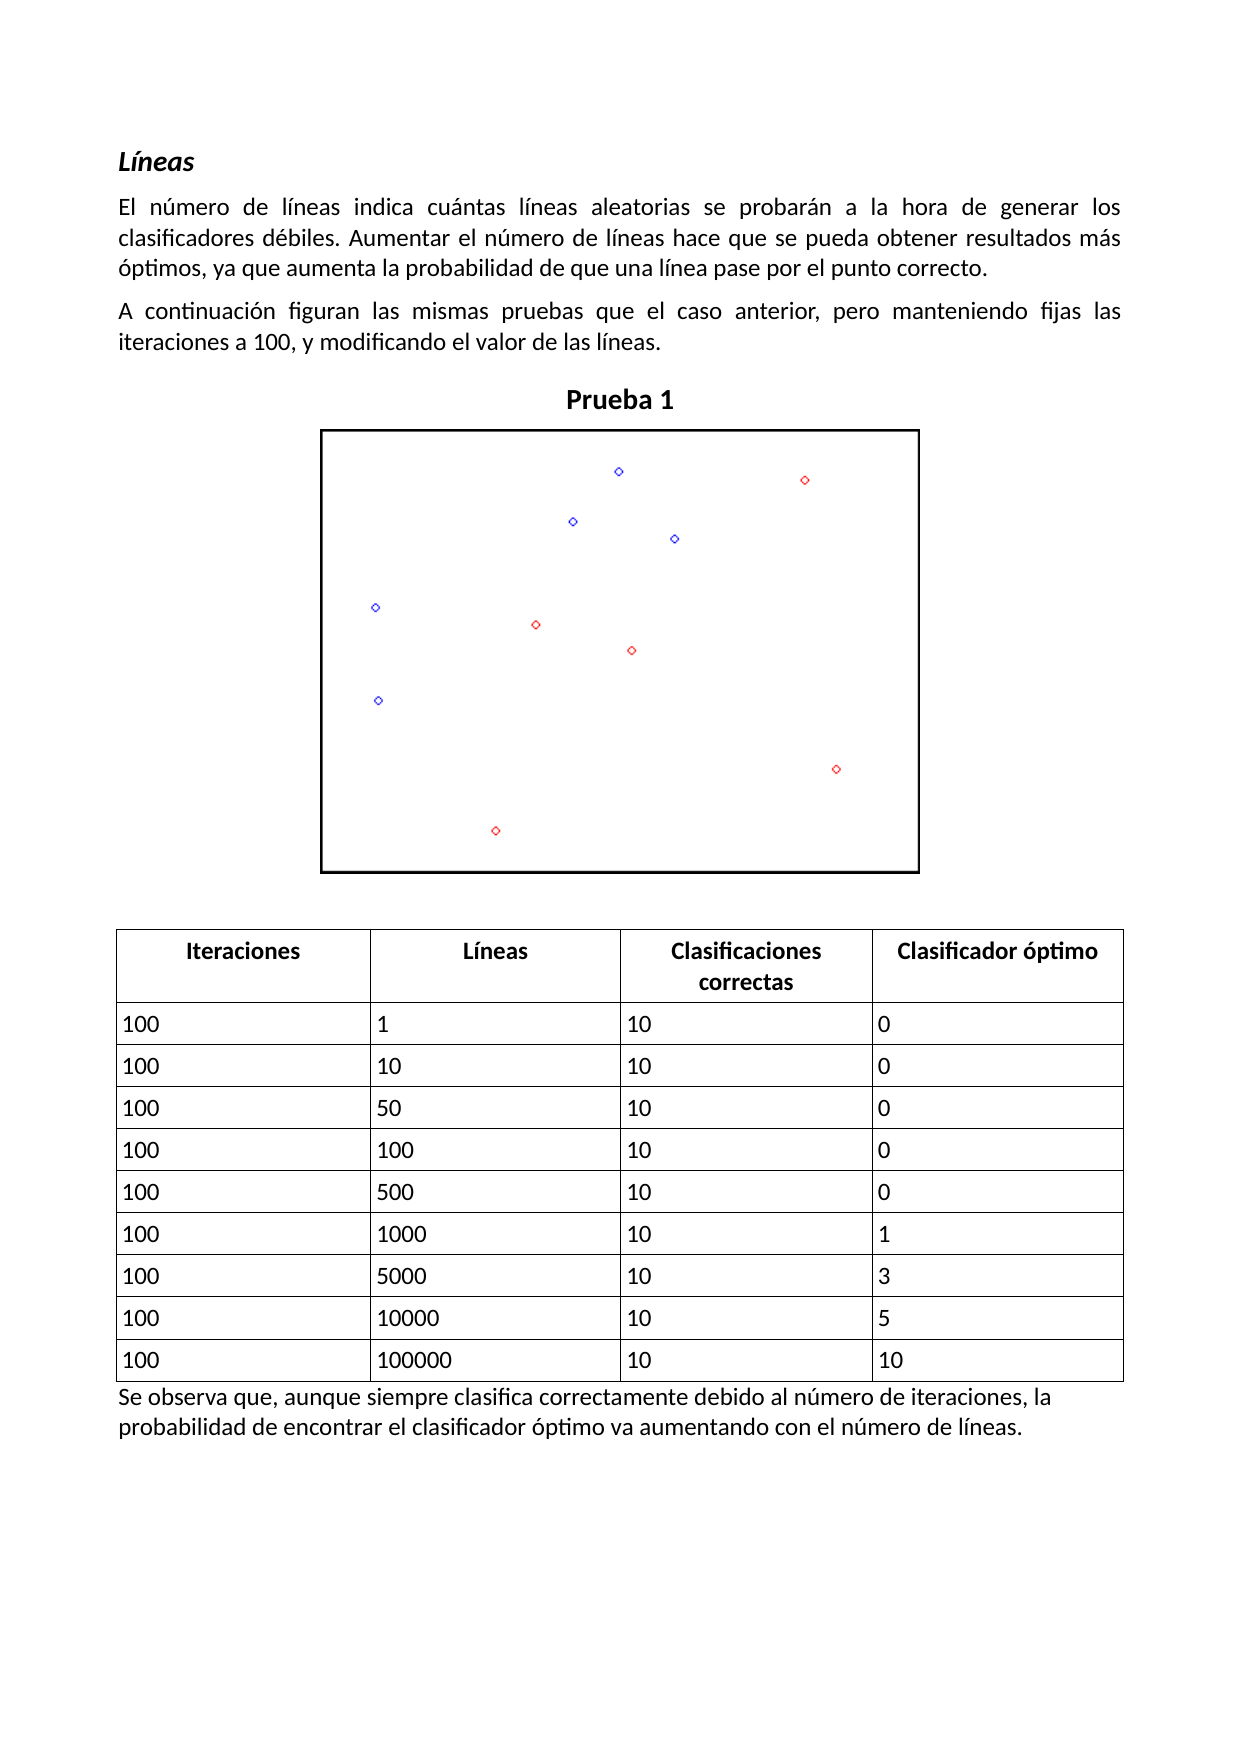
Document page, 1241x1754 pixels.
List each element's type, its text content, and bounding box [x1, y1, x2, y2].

table_cell 0 [873, 1087, 1123, 1128]
table_cell 100 [117, 1255, 370, 1296]
table_cell 10 [621, 1129, 872, 1170]
table_cell 10 [621, 1087, 872, 1128]
table_cell 0 [873, 1045, 1123, 1086]
text A continuación figuran las mismas pruebas que el caso anterior, pero manteniendo fijas las iteraciones a 100, y modificando el valor de las líneas. [118, 295, 1122, 356]
table_cell 100000 [371, 1340, 620, 1381]
table_cell 5000 [371, 1255, 620, 1296]
table_cell 100 [117, 1213, 370, 1254]
table_header Clasificador óptimo [873, 930, 1123, 1002]
table_cell 3 [873, 1255, 1123, 1296]
table_cell 10 [371, 1045, 620, 1086]
table_header Iteraciones [117, 930, 370, 1002]
table_cell 10 [873, 1340, 1123, 1381]
table_cell 10 [621, 1213, 872, 1254]
table_cell 10 [621, 1171, 872, 1212]
table_cell 10000 [371, 1297, 620, 1338]
table_cell 10 [621, 1045, 872, 1086]
table_cell 10 [621, 1297, 872, 1338]
table_cell 10 [621, 1003, 872, 1044]
table_cell 100 [117, 1171, 370, 1212]
table_cell 0 [873, 1003, 1123, 1044]
table_cell 100 [117, 1003, 370, 1044]
table_header Clasificaciones correctas [621, 930, 872, 1002]
table_cell 100 [371, 1129, 620, 1170]
subtitle Líneas [118, 143, 1122, 179]
table_cell 100 [117, 1129, 370, 1170]
text El número de líneas indica cuántas líneas aleatorias se probarán a la hora de generar los clasificadores débiles. Aumentar el número de líneas hace que se pueda obtener resultados más óptimos, ya que aumenta la probabilidad de que una línea pase por el punto correcto. [118, 191, 1122, 283]
table_cell 1 [873, 1213, 1123, 1254]
table_cell 100 [117, 1297, 370, 1338]
table_header Líneas [371, 930, 620, 1002]
table_cell 100 [117, 1340, 370, 1381]
table_cell 1000 [371, 1213, 620, 1254]
text Se observa que, aunque siempre clasifica correctamente debido al número de iteraciones, la probabilidad de encontrar el clasificador óptimo va aumentando con el número de líneas. [118, 1382, 1122, 1442]
table_cell 100 [117, 1045, 370, 1086]
table_cell 0 [873, 1129, 1123, 1170]
table_cell 10 [621, 1340, 872, 1381]
table_cell 100 [117, 1087, 370, 1128]
table_cell 5 [873, 1297, 1123, 1338]
table_cell 0 [873, 1171, 1123, 1212]
table_cell 10 [621, 1255, 872, 1296]
table_cell 500 [371, 1171, 620, 1212]
table_cell 1 [371, 1003, 620, 1044]
subtitle Prueba 1 [118, 381, 1122, 417]
table_cell 50 [371, 1087, 620, 1128]
